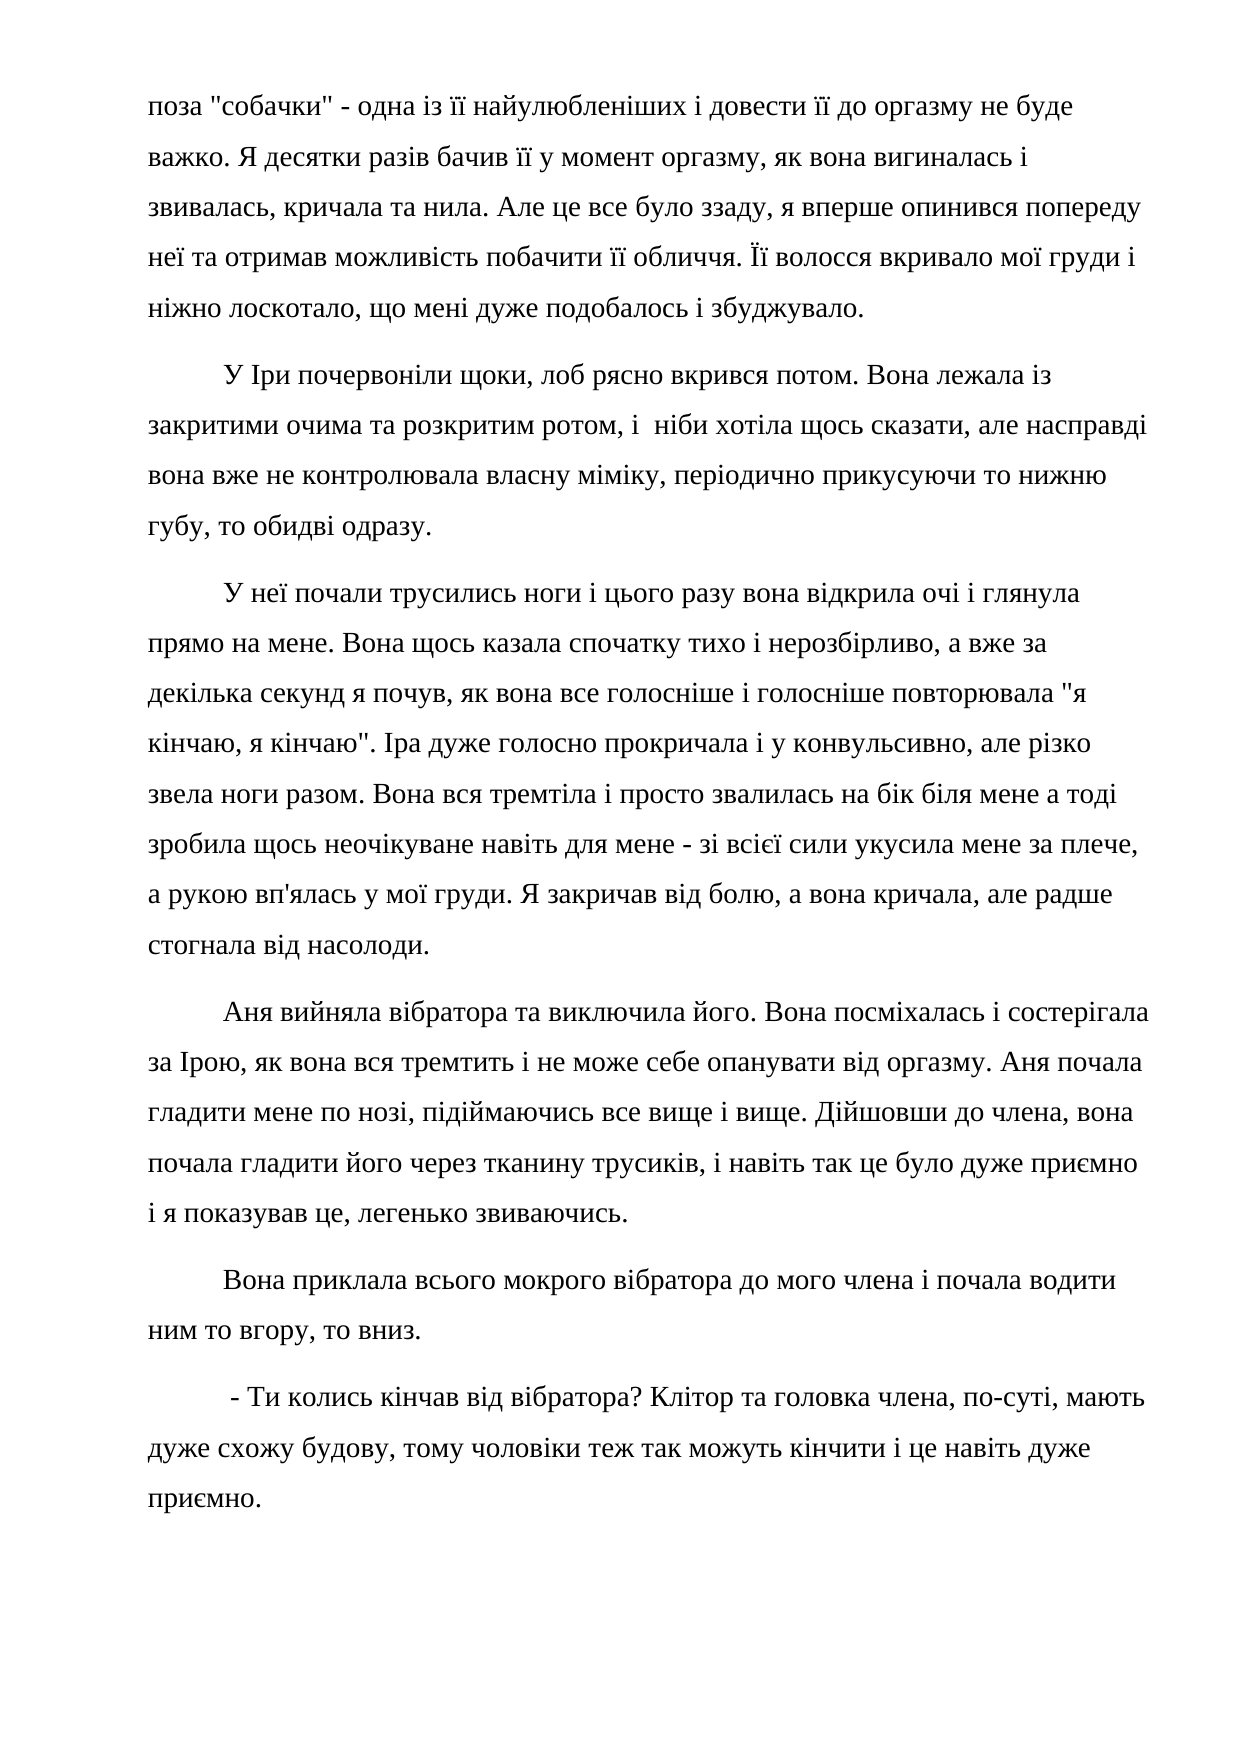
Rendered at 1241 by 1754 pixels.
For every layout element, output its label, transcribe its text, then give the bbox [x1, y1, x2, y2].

text Аня вийняла вібратора та виключила його. Вона посміхалась і состерігала за Ірою, як вона вся тремтить і не може себе опанувати від оргазму. Аня почала гладити мене по нозі, підіймаючись все вище і вище. Дійшовши до члена, вона почала гладити його через тканину трусиків, і навіть так це було дуже приємно і я показував це, легенько звиваючись. [148, 994, 1152, 1229]
text У Іри почервоніли щоки, лоб рясно вкрився потом. Вона лежала із закритими очима та розкритим ротом, і ніби хотіла щось сказати, але насправді вона вже не контролювала власну міміку, періодично прикусуючи то нижню губу, то обидві одразу. [148, 357, 1152, 541]
text У неї почали трусились ноги і цього разу вона відкрила очі і глянула прямо на мене. Вона щось казала спочатку тихо і нерозбірливо, а вже за декілька секунд я почув, як вона все голосніше і голосніше повторювала "я кінчаю, я кінчаю". Іра дуже голосно прокричала і у конвульсивно, але різко звела ноги разом. Вона вся тремтіла і просто звалилась на бік біля мене а тоді зробила щось неочікуване навіть для мене - зі всієї сили укусила мене за плече, а рукою вп'ялась у мої груди. Я закричав від болю, а вона кричала, але радше стогнала від насолоди. [148, 575, 1152, 960]
text - Ти колись кінчав від вібратора? Клітор та головка члена, по-суті, мають дуже схожу будову, тому чоловіки теж так можуть кінчити і це навіть дуже приємно. [148, 1379, 1152, 1513]
text поза "собачки" - одна із її найулюбленіших і довести її до оргазму не буде важко. Я десятки разів бачив її у момент оргазму, як вона вигиналась і звивалась, кричала та нила. Але це все було ззаду, я вперше опинився попереду неї та отримав можливість побачити її обличчя. Її волосся вкривало мої груди і ніжно лоскотало, що мені дуже подобалось і збуджувало. [148, 88, 1152, 323]
text Вона приклала всього мокрого вібратора до мого члена і почала водити ним то вгору, то вниз. [148, 1262, 1152, 1346]
